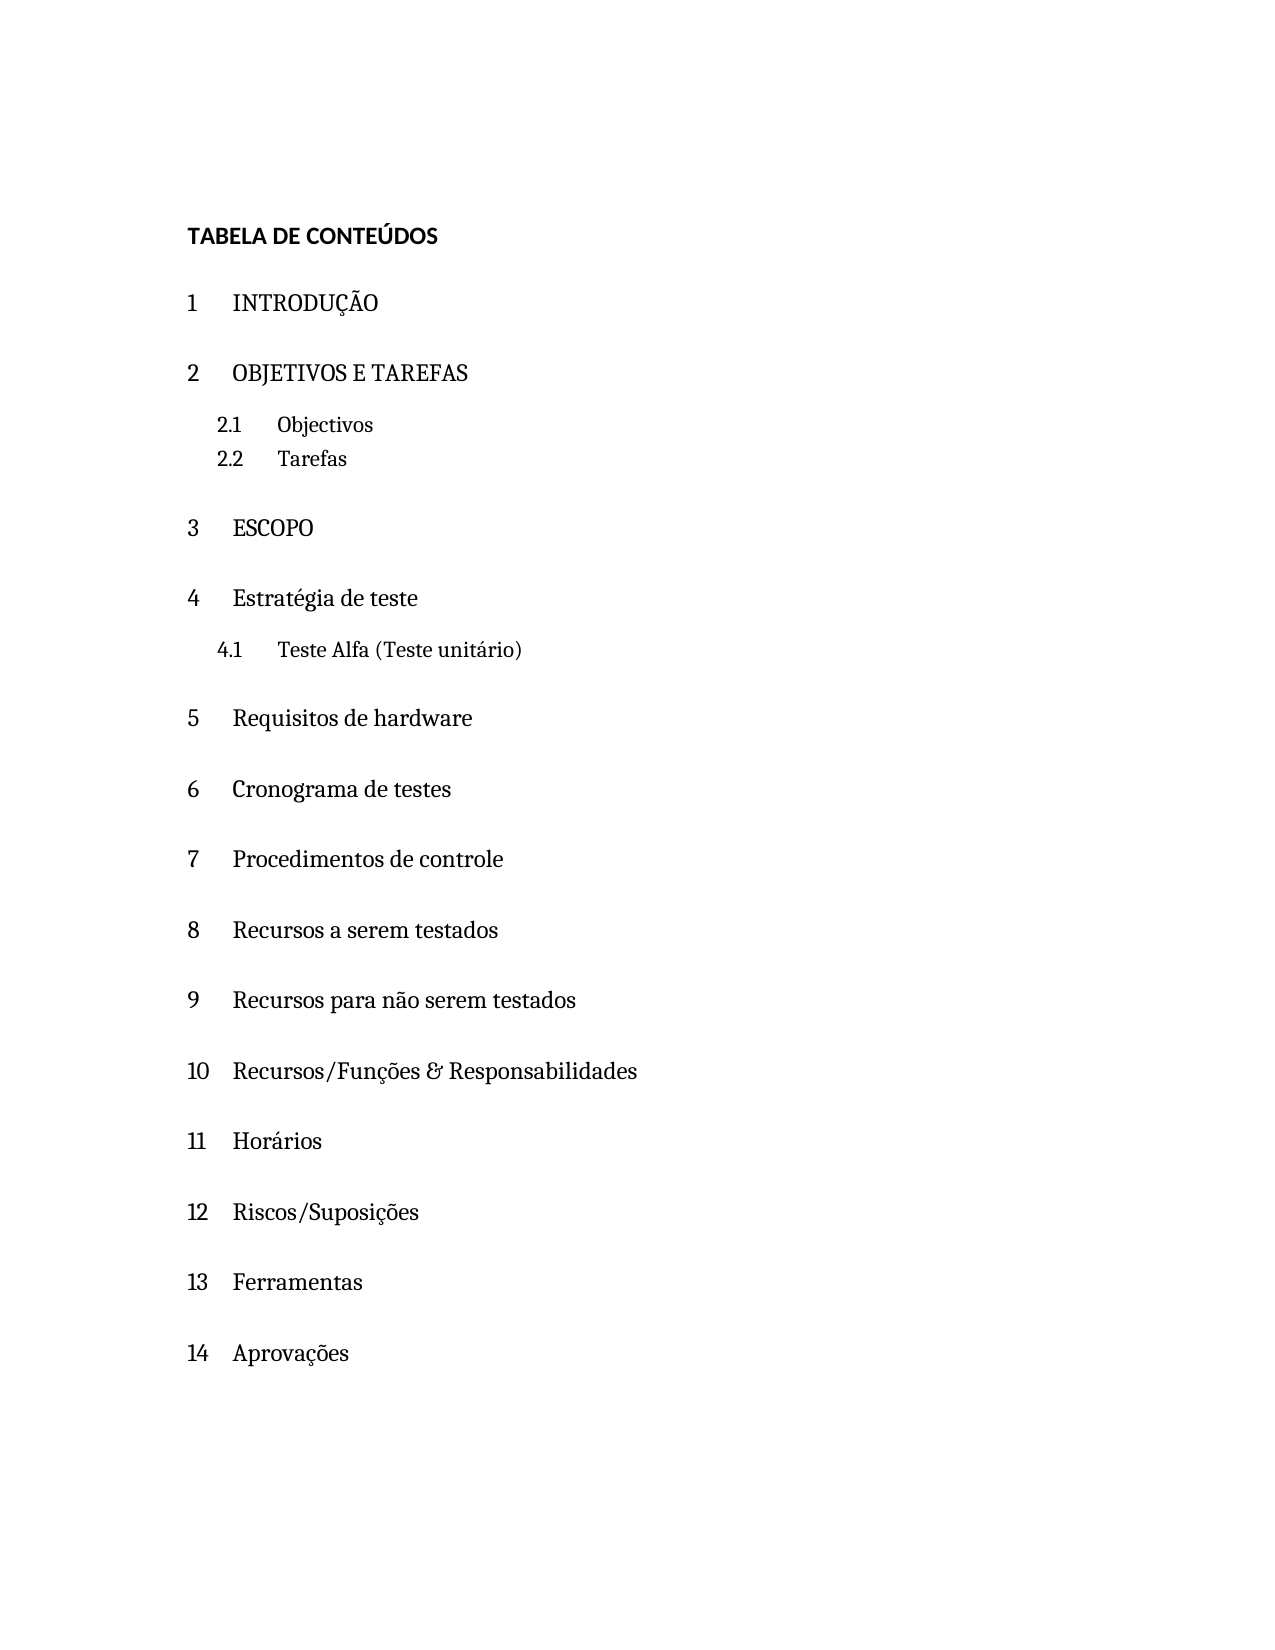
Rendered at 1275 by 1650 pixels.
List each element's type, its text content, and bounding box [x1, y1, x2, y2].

subtitle Riscos/Suposições [187, 1198, 1079, 1226]
subtitle Recursos/Funções & Responsabilidades [187, 1057, 1079, 1085]
subtitle Requisitos de hardware [187, 704, 1079, 733]
subtitle Horários [187, 1127, 1079, 1156]
subtitle Procedimentos de controle [187, 845, 1079, 874]
subtitle Objectivos [217, 411, 1079, 438]
subtitle Tarefas [217, 446, 1079, 472]
subtitle Aprovações [187, 1339, 1079, 1367]
subtitle Ferramentas [187, 1268, 1079, 1297]
subtitle OBJETIVOS E TAREFAS [187, 359, 1079, 388]
subtitle Cronograma de testes [187, 774, 1079, 803]
subtitle ESCOPO [187, 513, 1079, 542]
subtitle Teste Alfa (Teste unitário) [217, 636, 1079, 663]
subtitle INTRODUÇÃO [187, 288, 1079, 317]
subtitle Recursos para não serem testados [187, 986, 1079, 1015]
subtitle Recursos a serem testados [187, 916, 1079, 944]
subtitle Estratégia de teste [187, 584, 1079, 613]
text TABELA DE CONTEÚDOS [187, 220, 1079, 251]
